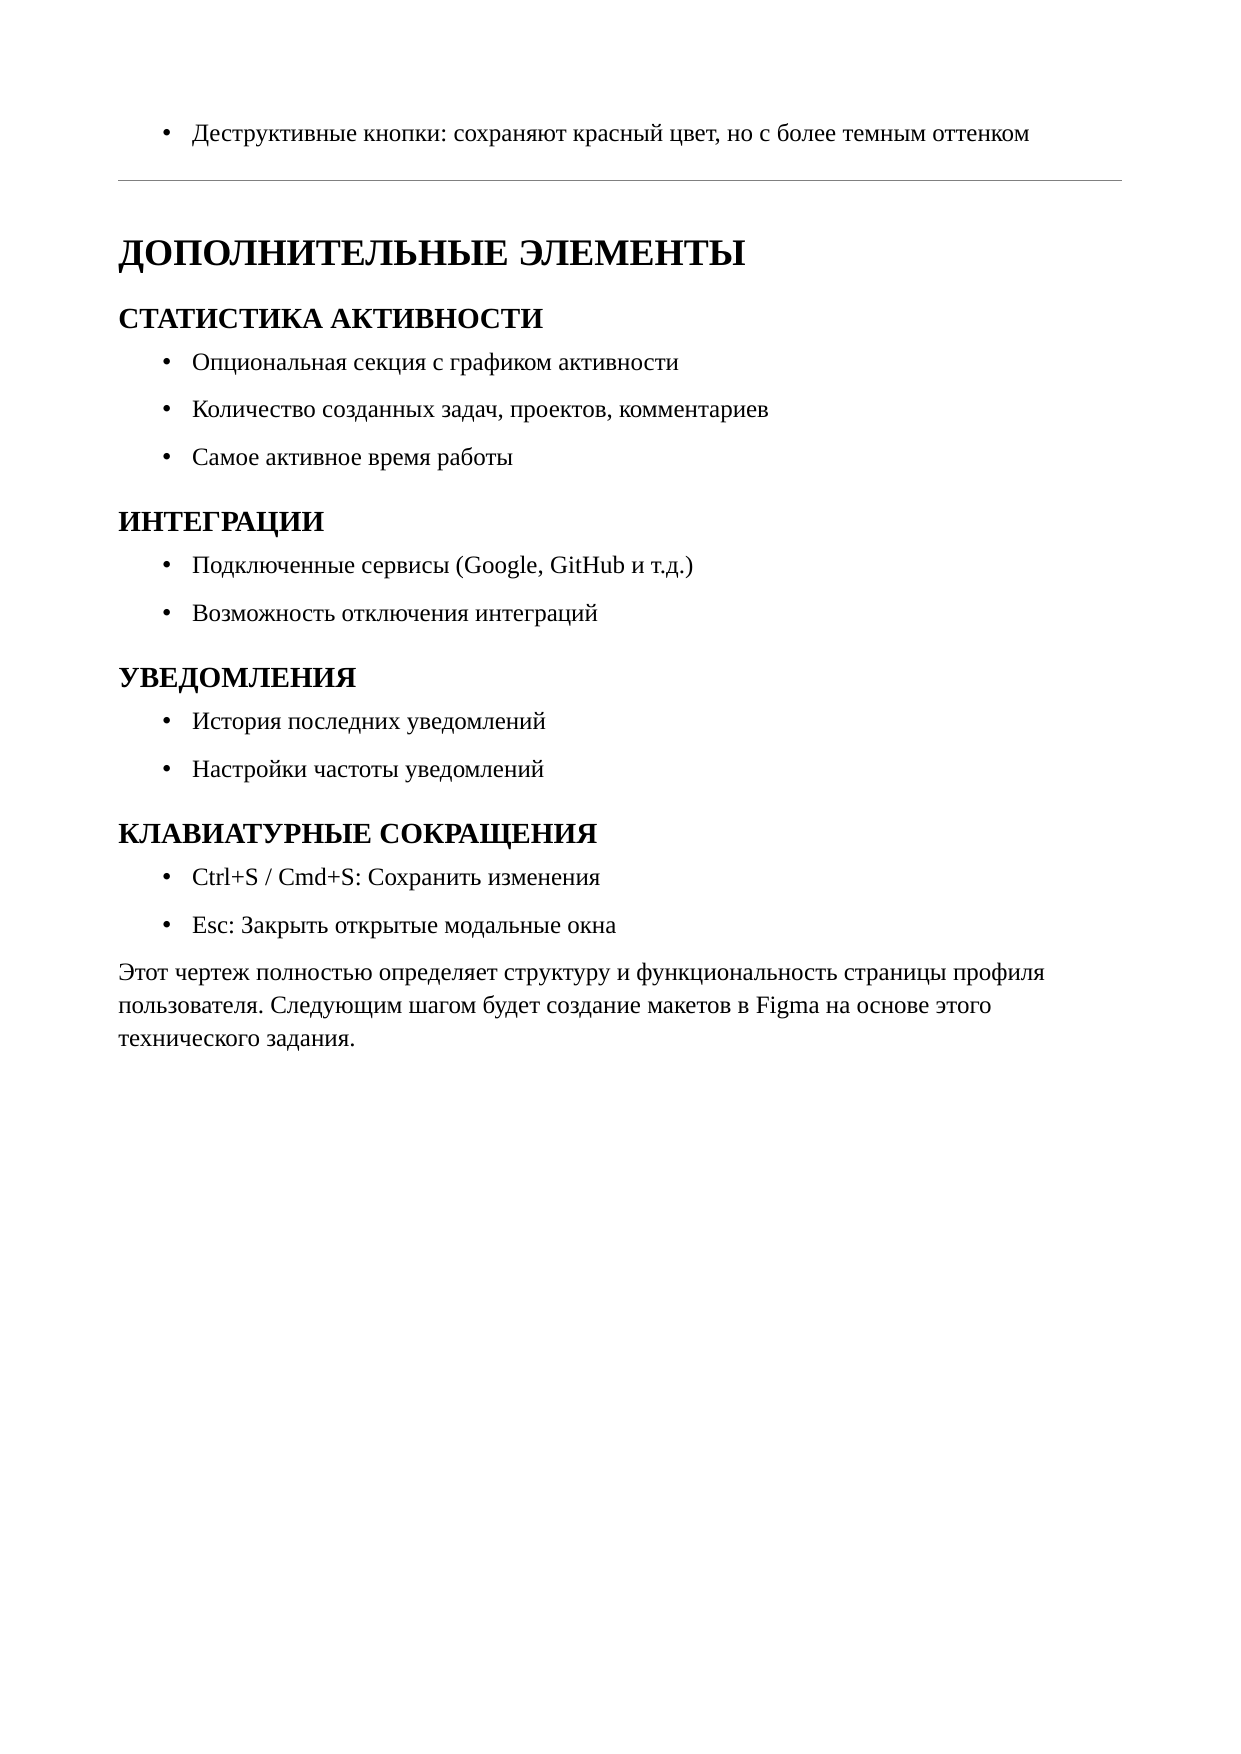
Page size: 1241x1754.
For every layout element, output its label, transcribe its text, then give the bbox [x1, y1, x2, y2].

text Этот чертеж полностью определяет структуру и функциональность страницы профиля пользователя. Следующим шагом будет создание макетов в Figma на основе этого технического задания. [118, 957, 1122, 1052]
subtitle КЛАВИАТУРНЫЕ СОКРАЩЕНИЯ [118, 816, 1122, 849]
subtitle ИНТЕГРАЦИИ [118, 504, 1122, 538]
list Самое активное время работы [162, 442, 1122, 471]
subtitle СТАТИСТИКА АКТИВНОСТИ [118, 301, 1122, 334]
list Опциональная секция с графиком активности [162, 347, 1122, 376]
list Количество созданных задач, проектов, комментариев [162, 394, 1122, 423]
list Возможность отключения интеграций [162, 598, 1122, 627]
list Esc: Закрыть открытые модальные окна [162, 910, 1122, 938]
list История последних уведомлений [162, 706, 1122, 735]
list Деструктивные кнопки: сохраняют красный цвет, но с более темным оттенком [162, 118, 1122, 147]
subtitle ДОПОЛНИТЕЛЬНЫЕ ЭЛЕМЕНТЫ [118, 231, 1122, 274]
list Ctrl+S / Cmd+S: Сохранить изменения [162, 862, 1122, 891]
list Настройки частоты уведомлений [162, 754, 1122, 783]
subtitle УВЕДОМЛЕНИЯ [118, 660, 1122, 694]
list Подключенные сервисы (Google, GitHub и т.д.) [162, 550, 1122, 579]
